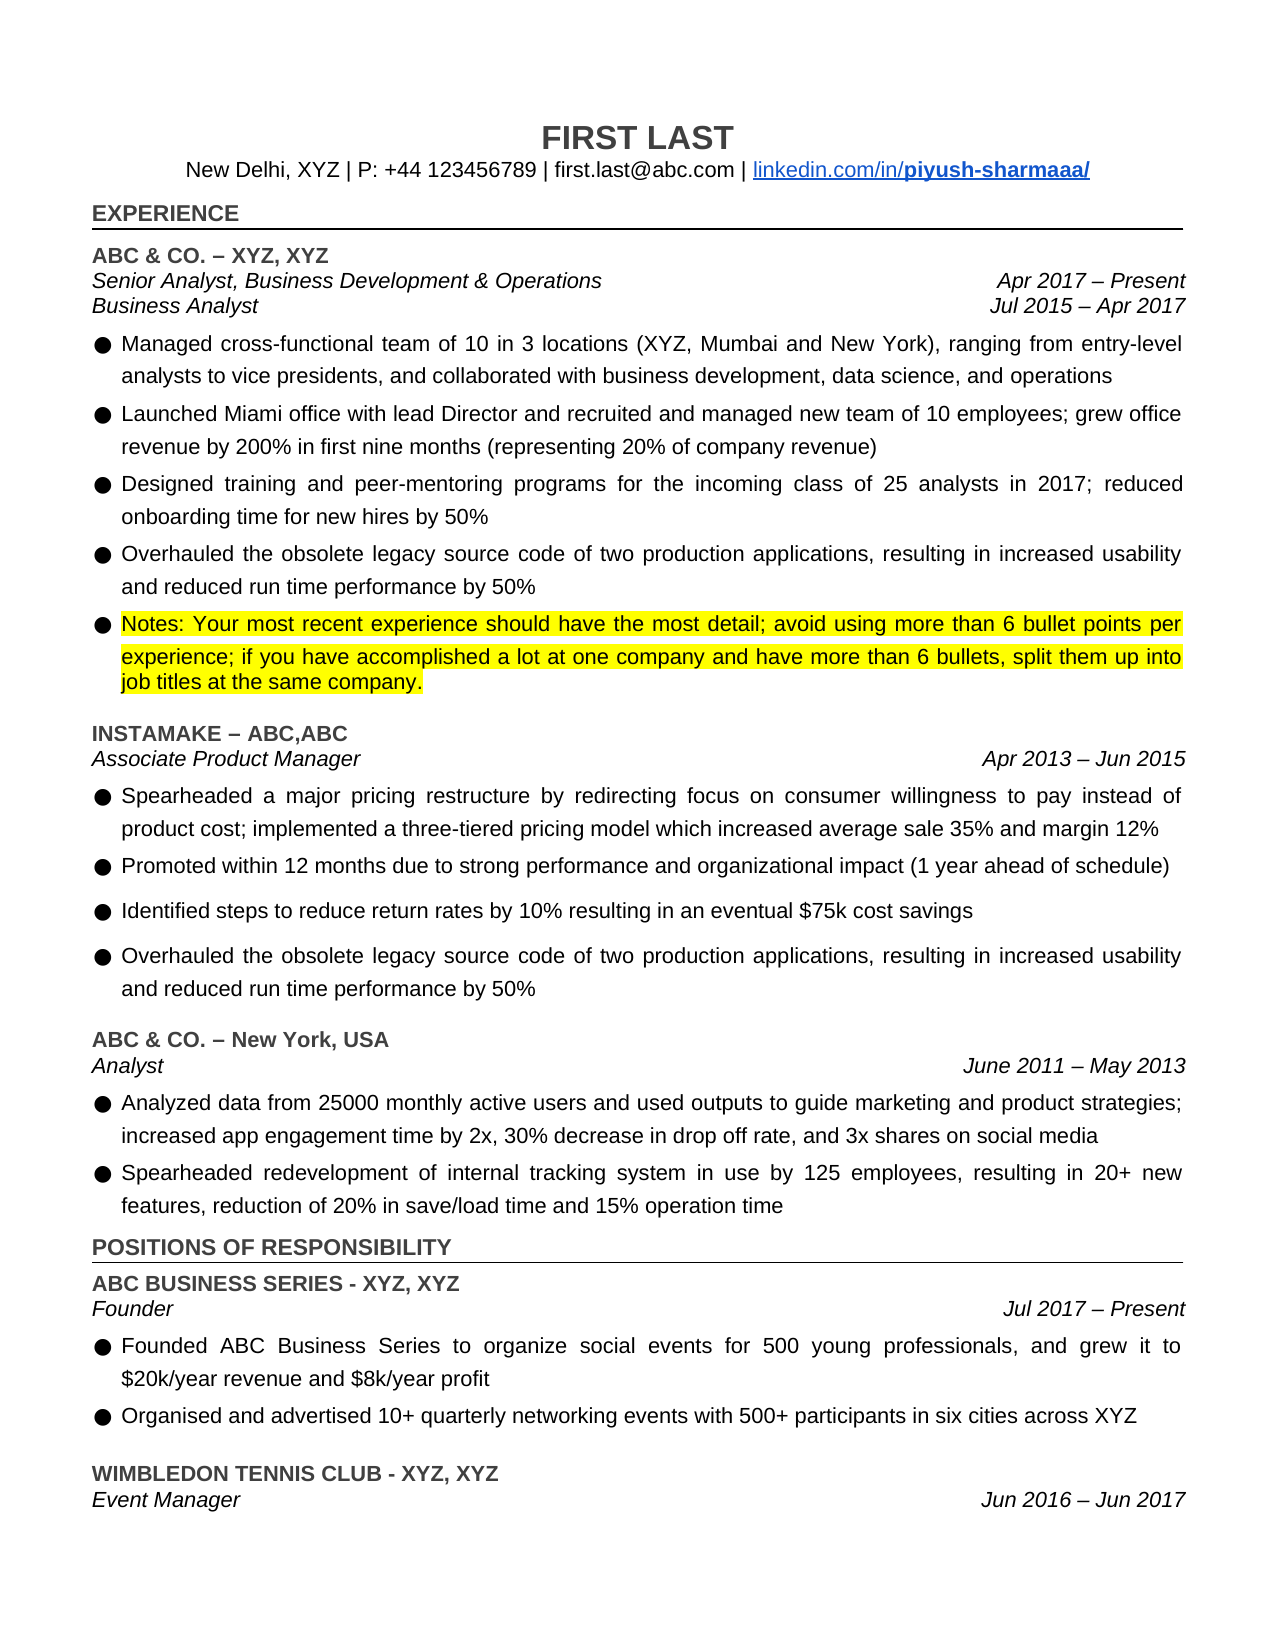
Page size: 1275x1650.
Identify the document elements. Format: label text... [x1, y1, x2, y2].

text FIRST LAST [92, 118, 1183, 157]
text Associate Product Manager Apr 2013 – Jun 2015 [92, 746, 1183, 771]
list Spearheaded a major pricing restructure by redirecting focus on consumer willingness to pay instead of product cost; implemented a three-tiered pricing model which increased average sale 35% and margin 12% [93, 771, 1183, 841]
list Identified steps to reduce return rates by 10% resulting in an eventual $75k cost savings [93, 886, 1183, 931]
text WIMBLEDON TENNIS CLUB - XYZ, XYZ [92, 1461, 1183, 1487]
list Overhauled the obsolete legacy source code of two production applications, resulting in increased usability and reduced run time performance by 50% [93, 931, 1183, 1001]
text Business Analyst Jul 2015 – Apr 2017 [92, 293, 1183, 318]
list Launched Miami office with lead Director and recruited and managed new team of 10 employees; grew office revenue by 200% in first nine months (representing 20% of company revenue) [93, 389, 1183, 459]
list Managed cross-functional team of 10 in 3 locations (XYZ, Mumbai and New York), ranging from entry-level analysts to vice presidents, and collaborated with business development, data science, and operations [93, 318, 1183, 389]
text Analyst June 2011 – May 2013 [92, 1053, 1183, 1078]
text ABC & CO. – New York, USA [92, 1026, 1183, 1053]
list Overhauled the obsolete legacy source code of two production applications, resulting in increased usability and reduced run time performance by 50% [93, 529, 1183, 599]
list Organised and advertised 10+ quarterly networking events with 500+ participants in six cities across XYZ [93, 1391, 1183, 1436]
text Founder Jul 2017 – Present [92, 1296, 1183, 1321]
text Event Manager Jun 2016 – Jun 2017 [92, 1487, 1183, 1512]
list Designed training and peer-mentoring programs for the incoming class of 25 analysts in 2017; reduced onboarding time for new hires by 50% [93, 459, 1183, 529]
text ABC & CO. – XYZ, XYZ [92, 242, 1183, 268]
text POSITIONS OF RESPONSIBILITY [92, 1233, 1183, 1262]
list Promoted within 12 months due to strong performance and organizational impact (1 year ahead of schedule) [93, 841, 1183, 886]
list Founded ABC Business Series to organize social events for 500 young professionals, and grew it to $20k/year revenue and $8k/year profit [93, 1321, 1183, 1391]
list Analyzed data from 25000 monthly active users and used outputs to guide marketing and product strategies; increased app engagement time by 2x, 30% decrease in drop off rate, and 3x shares on social media [93, 1078, 1183, 1148]
text EXPERIENCE [92, 200, 1183, 228]
text INSTAMAKE – ABC,ABC [92, 719, 1183, 746]
text Senior Analyst, Business Development & Operations Apr 2017 – Present [92, 268, 1183, 293]
text ABC BUSINESS SERIES - XYZ, XYZ [92, 1271, 1183, 1296]
text New Delhi, XYZ | P: +44 123456789 | first.last@abc.com | linkedin.com/in/piyush-sharmaaa/ [92, 157, 1183, 182]
list Notes: Your most recent experience should have the most detail; avoid using more than 6 bullet points per experience; if you have accomplished a lot at one company and have more than 6 bullets, split them up into job titles at the same company. [93, 599, 1183, 694]
list Spearheaded redevelopment of internal tracking system in use by 125 employees, resulting in 20+ new features, reduction of 20% in save/load time and 15% operation time [93, 1148, 1183, 1218]
